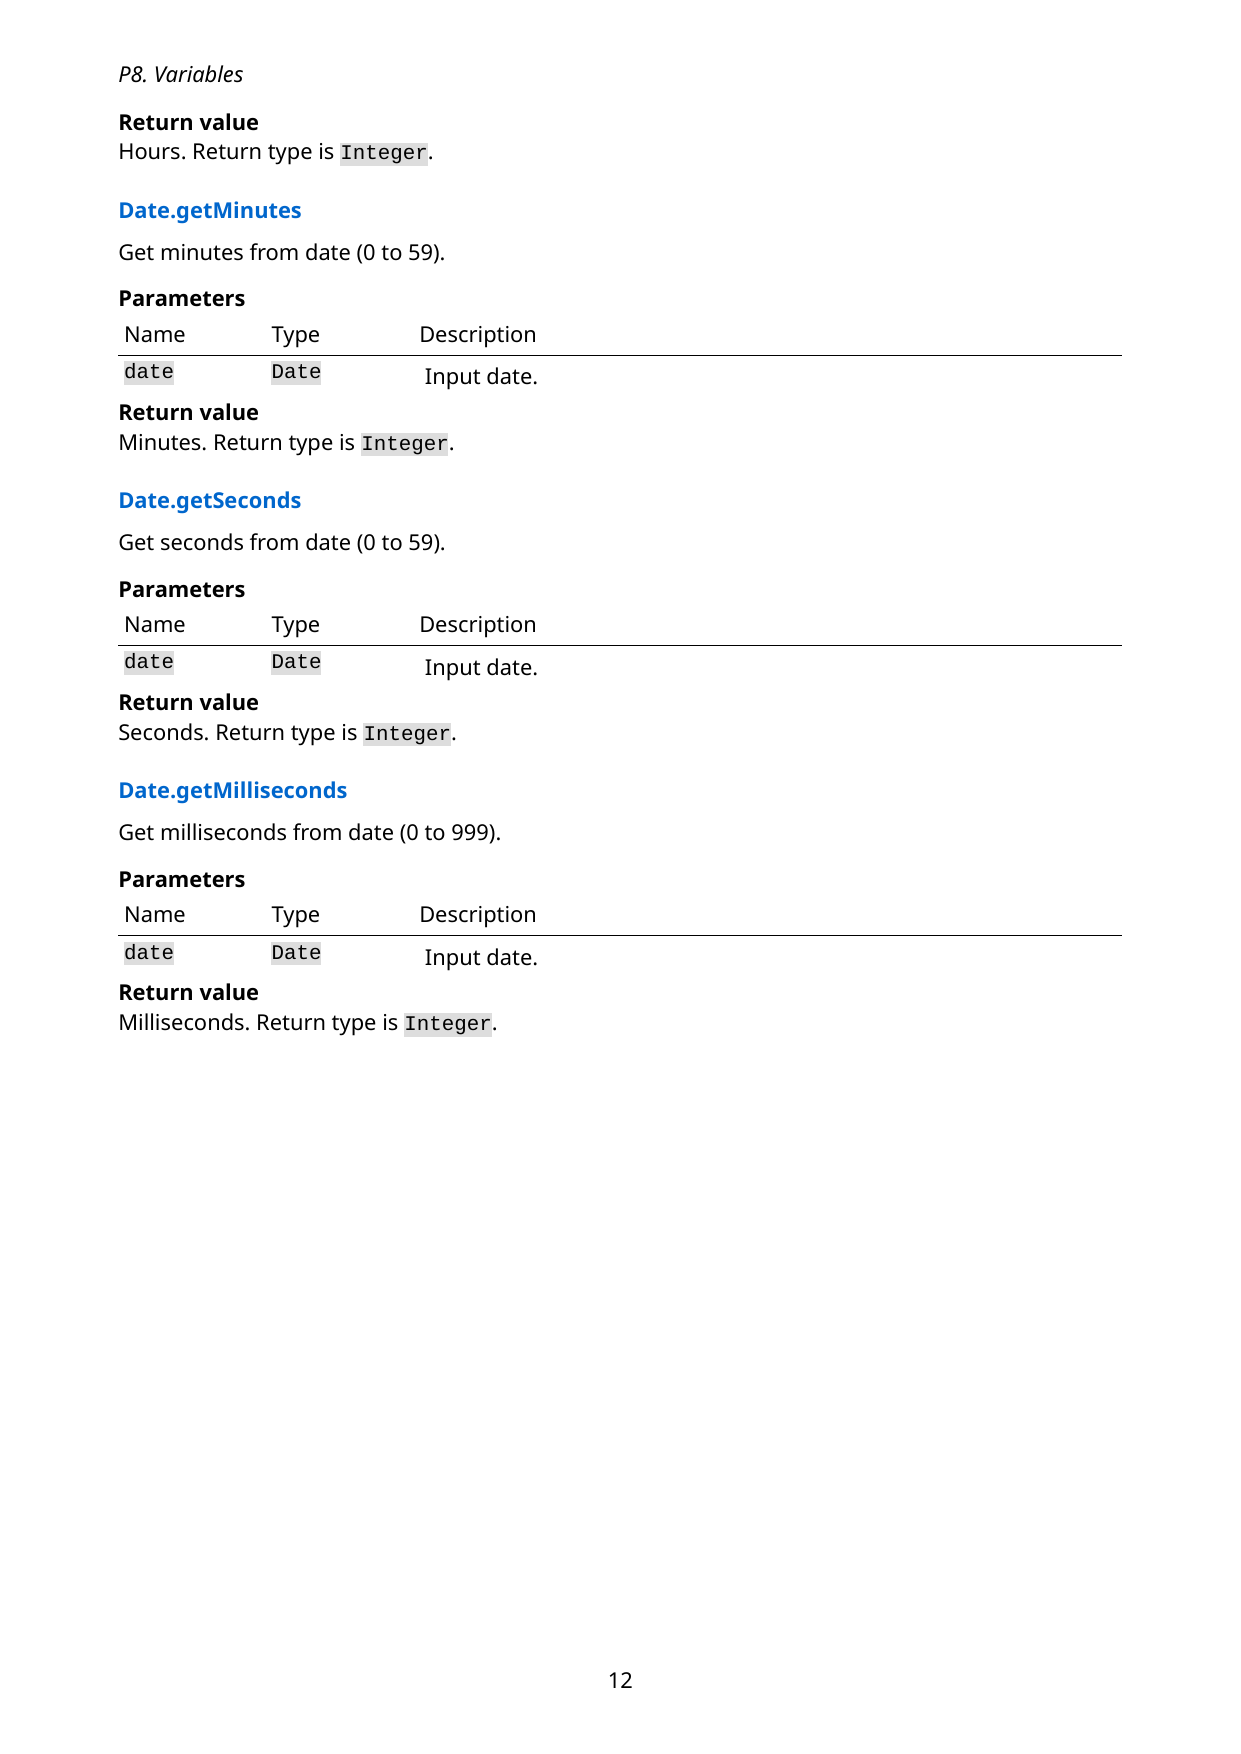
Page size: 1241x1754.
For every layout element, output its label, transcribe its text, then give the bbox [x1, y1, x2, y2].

table_header Name [118, 604, 266, 645]
text Get minutes from date (0 to 59). [118, 237, 1122, 266]
text Minutes. Return type is Integer. [118, 427, 1122, 456]
subtitle Date.getMinutes [118, 195, 1122, 225]
text Milliseconds. Return type is Integer. [118, 1007, 1122, 1037]
table_header Type [266, 604, 413, 645]
text Get milliseconds from date (0 to 999). [118, 817, 1122, 847]
text Return value [118, 107, 1122, 136]
table_cell Input date. [414, 936, 1122, 977]
table_header Name [118, 894, 266, 935]
text Parameters [118, 864, 1122, 894]
table_header Name [118, 313, 266, 354]
table_cell date [118, 646, 266, 687]
text Hours. Return type is Integer. [118, 136, 1122, 166]
table_header Type [266, 313, 413, 354]
text Parameters [118, 283, 1122, 313]
table_cell Date [266, 356, 413, 397]
table_cell Input date. [414, 356, 1122, 397]
text Seconds. Return type is Integer. [118, 717, 1122, 747]
table_cell date [118, 356, 266, 397]
table_header Description [414, 604, 1122, 645]
text Return value [118, 687, 1122, 717]
text Return value [118, 977, 1122, 1007]
table_cell date [118, 936, 266, 977]
text Get seconds from date (0 to 59). [118, 527, 1122, 557]
table_header Type [266, 894, 413, 935]
table_cell Date [266, 936, 413, 977]
table_cell Date [266, 646, 413, 687]
table_header Description [414, 313, 1122, 354]
table_cell Input date. [414, 646, 1122, 687]
table_header Description [414, 894, 1122, 935]
subtitle Date.getMilliseconds [118, 775, 1122, 805]
text Parameters [118, 574, 1122, 603]
text Return value [118, 397, 1122, 427]
subtitle Date.getSeconds [118, 485, 1122, 515]
